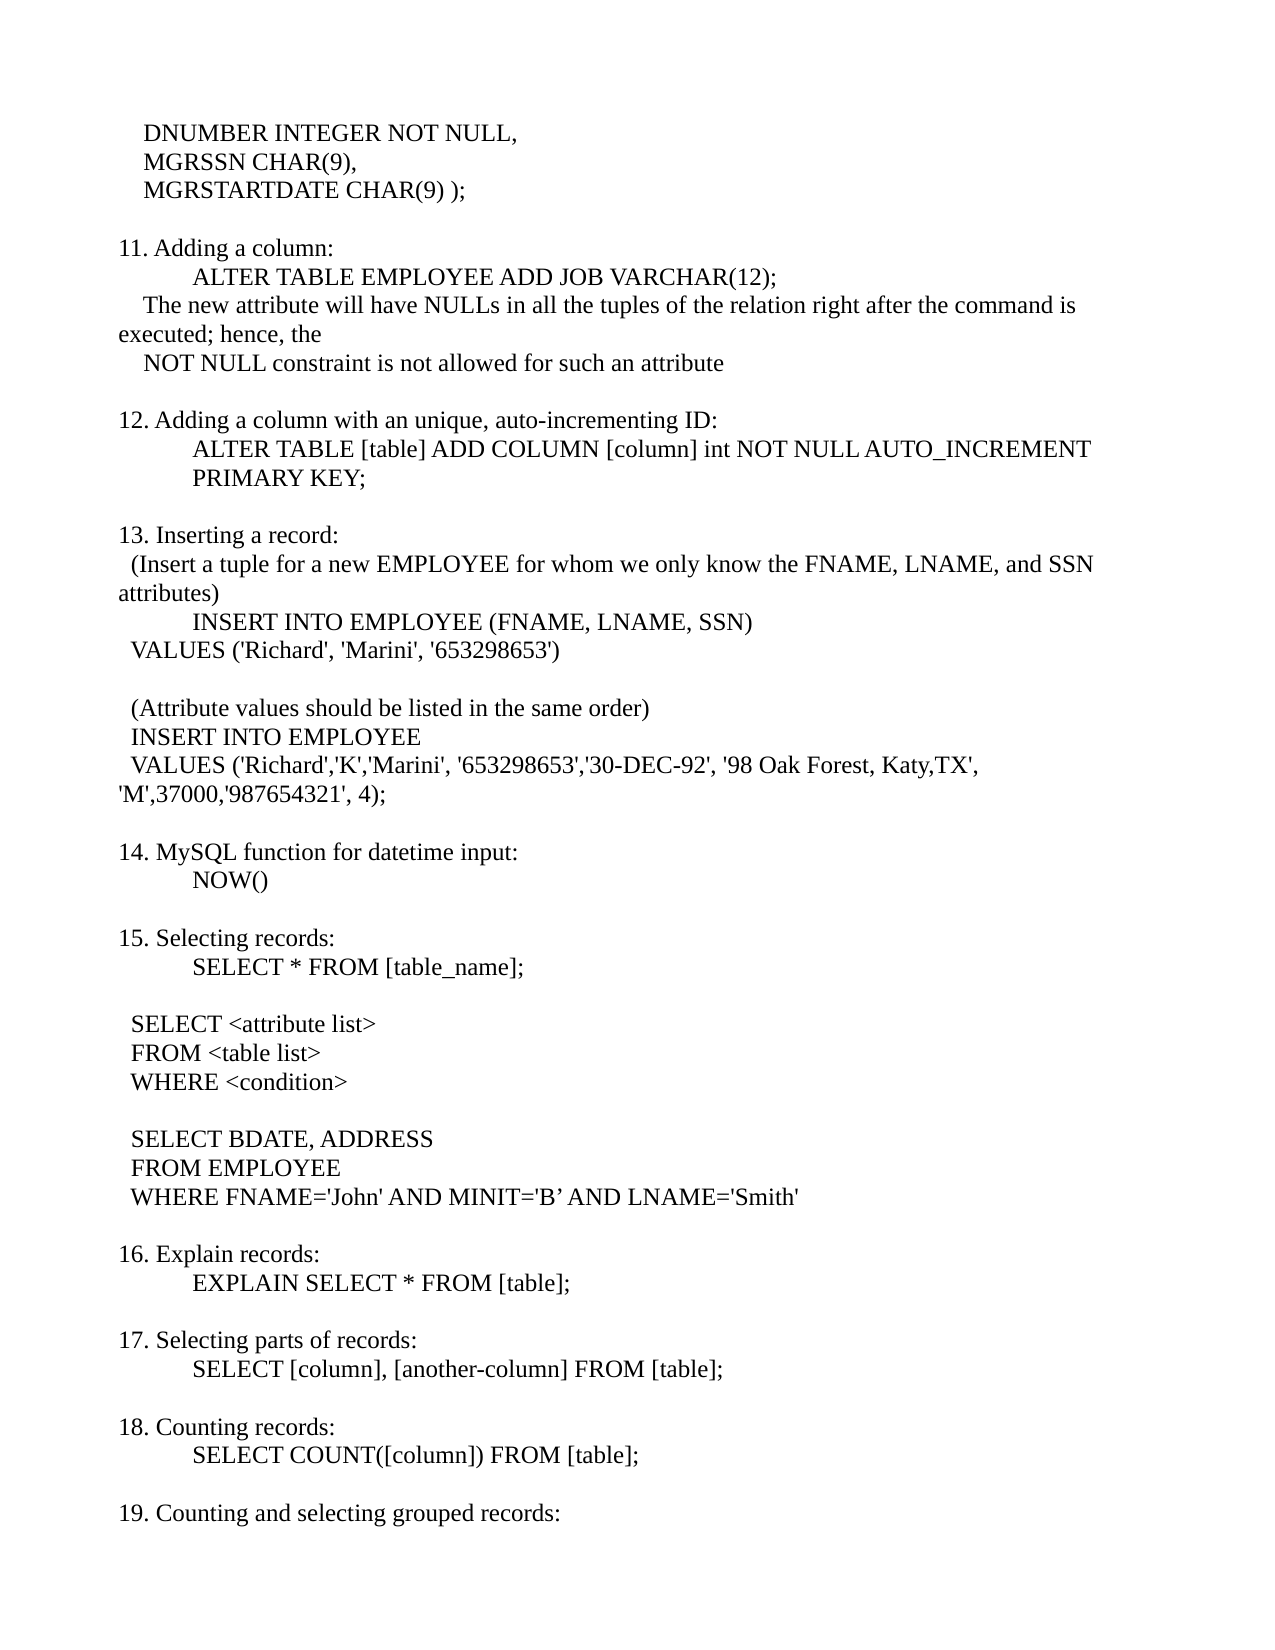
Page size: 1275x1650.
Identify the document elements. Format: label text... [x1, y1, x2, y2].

text WHERE FNAME='John' AND MINIT='B’ AND LNAME='Smith' [118, 1182, 1157, 1211]
text EXPLAIN SELECT * FROM [table]; [118, 1268, 1157, 1297]
text INSERT INTO EMPLOYEE [118, 722, 1157, 751]
text SELECT <attribute list> [118, 1009, 1157, 1038]
text FROM EMPLOYEE [118, 1153, 1157, 1182]
text ALTER TABLE EMPLOYEE ADD JOB VARCHAR(12); [118, 262, 1157, 291]
text 14. MySQL function for datetime input: [118, 837, 1157, 866]
text 16. Explain records: [118, 1239, 1157, 1268]
text WHERE <condition> [118, 1067, 1157, 1096]
text VALUES ('Richard', 'Marini', '653298653') [118, 636, 1157, 664]
text SELECT BDATE, ADDRESS [118, 1124, 1157, 1153]
text DNUMBER INTEGER NOT NULL, [118, 118, 1157, 147]
text MGRSTARTDATE CHAR(9) ); [118, 176, 1157, 204]
text (Insert a tuple for a new EMPLOYEE for whom we only know the FNAME, LNAME, and SSN attributes) [118, 549, 1157, 607]
text 12. Adding a column with an unique, auto-incrementing ID: [118, 406, 1157, 434]
text The new attribute will have NULLs in all the tuples of the relation right after the command is executed; hence, the [118, 291, 1157, 348]
text 18. Counting records: [118, 1412, 1157, 1441]
text 11. Adding a column: [118, 233, 1157, 262]
text NOT NULL constraint is not allowed for such an attribute [118, 348, 1157, 377]
text NOW() [118, 866, 1157, 894]
text 17. Selecting parts of records: [118, 1326, 1157, 1354]
text INSERT INTO EMPLOYEE (FNAME, LNAME, SSN) [118, 607, 1157, 636]
text SELECT * FROM [table_name]; [118, 952, 1157, 981]
text VALUES ('Richard','K','Marini', '653298653','30-DEC-92', '98 Oak Forest, Katy,TX', 'M',37000,'987654321', 4); [118, 751, 1157, 808]
text MGRSSN CHAR(9), [118, 147, 1157, 176]
text 19. Counting and selecting grouped records: [118, 1498, 1157, 1527]
text 15. Selecting records: [118, 923, 1157, 952]
text SELECT COUNT([column]) FROM [table]; [118, 1441, 1157, 1469]
text (Attribute values should be listed in the same order) [118, 693, 1157, 722]
text ALTER TABLE [table] ADD COLUMN [column] int NOT NULL AUTO_INCREMENT PRIMARY KEY; [118, 434, 1157, 492]
text SELECT [column], [another-column] FROM [table]; [118, 1354, 1157, 1383]
text FROM <table list> [118, 1038, 1157, 1067]
text 13. Inserting a record: [118, 521, 1157, 549]
